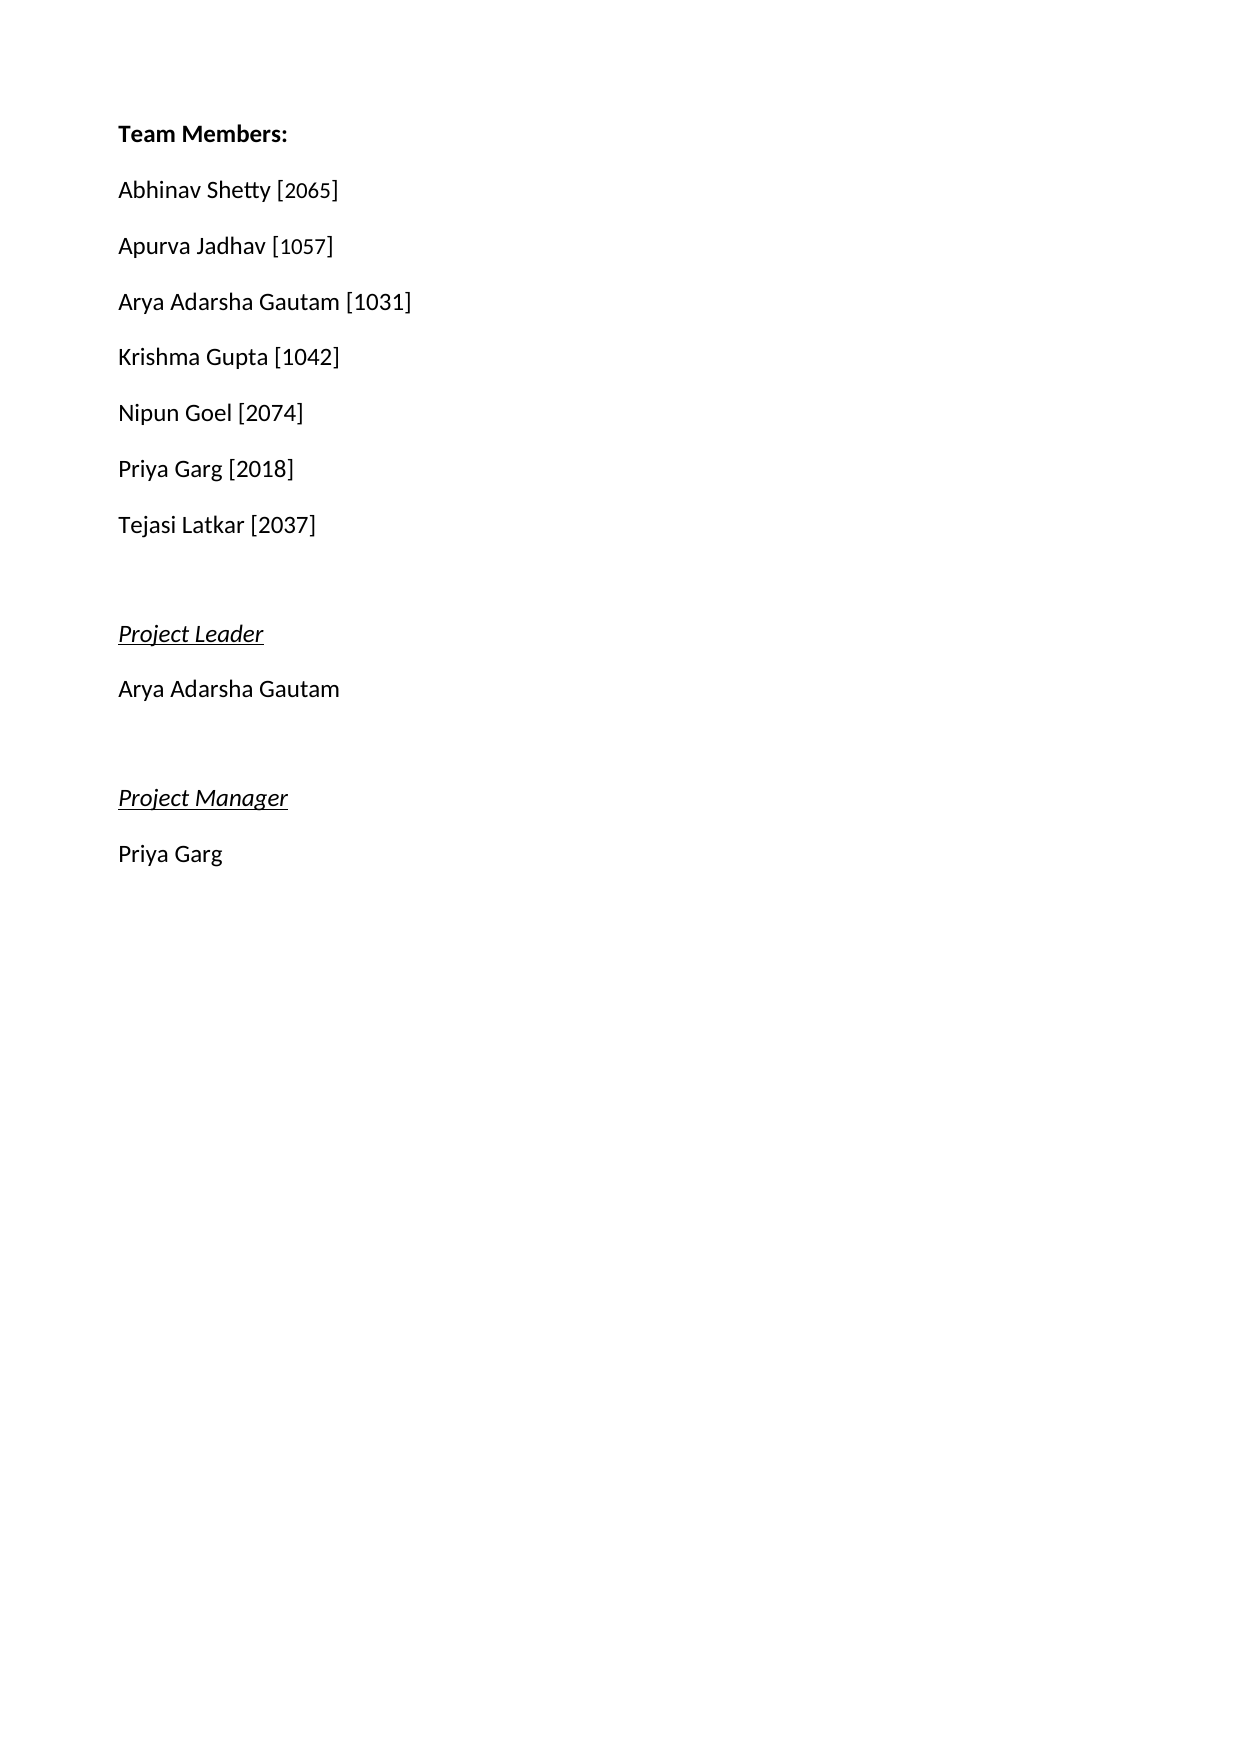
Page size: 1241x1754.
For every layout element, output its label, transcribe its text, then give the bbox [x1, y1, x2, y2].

text Priya Garg [2018] [118, 453, 1122, 484]
text Team Members: [118, 118, 1122, 149]
text Apurva Jadhav [1057] [118, 230, 1122, 260]
text Arya Adarsha Gautam [1031] [118, 286, 1122, 316]
text Nipun Goel [2074] [118, 397, 1122, 428]
text Tejasi Latkar [2037] [118, 509, 1122, 539]
text Krishma Gupta [1042] [118, 341, 1122, 372]
text Priya Garg [118, 838, 1122, 869]
text Abhinav Shetty [2065] [118, 174, 1122, 204]
text Arya Adarsha Gautam [118, 674, 1122, 704]
text Project Leader [118, 618, 1122, 648]
text Project Manager [118, 782, 1122, 813]
